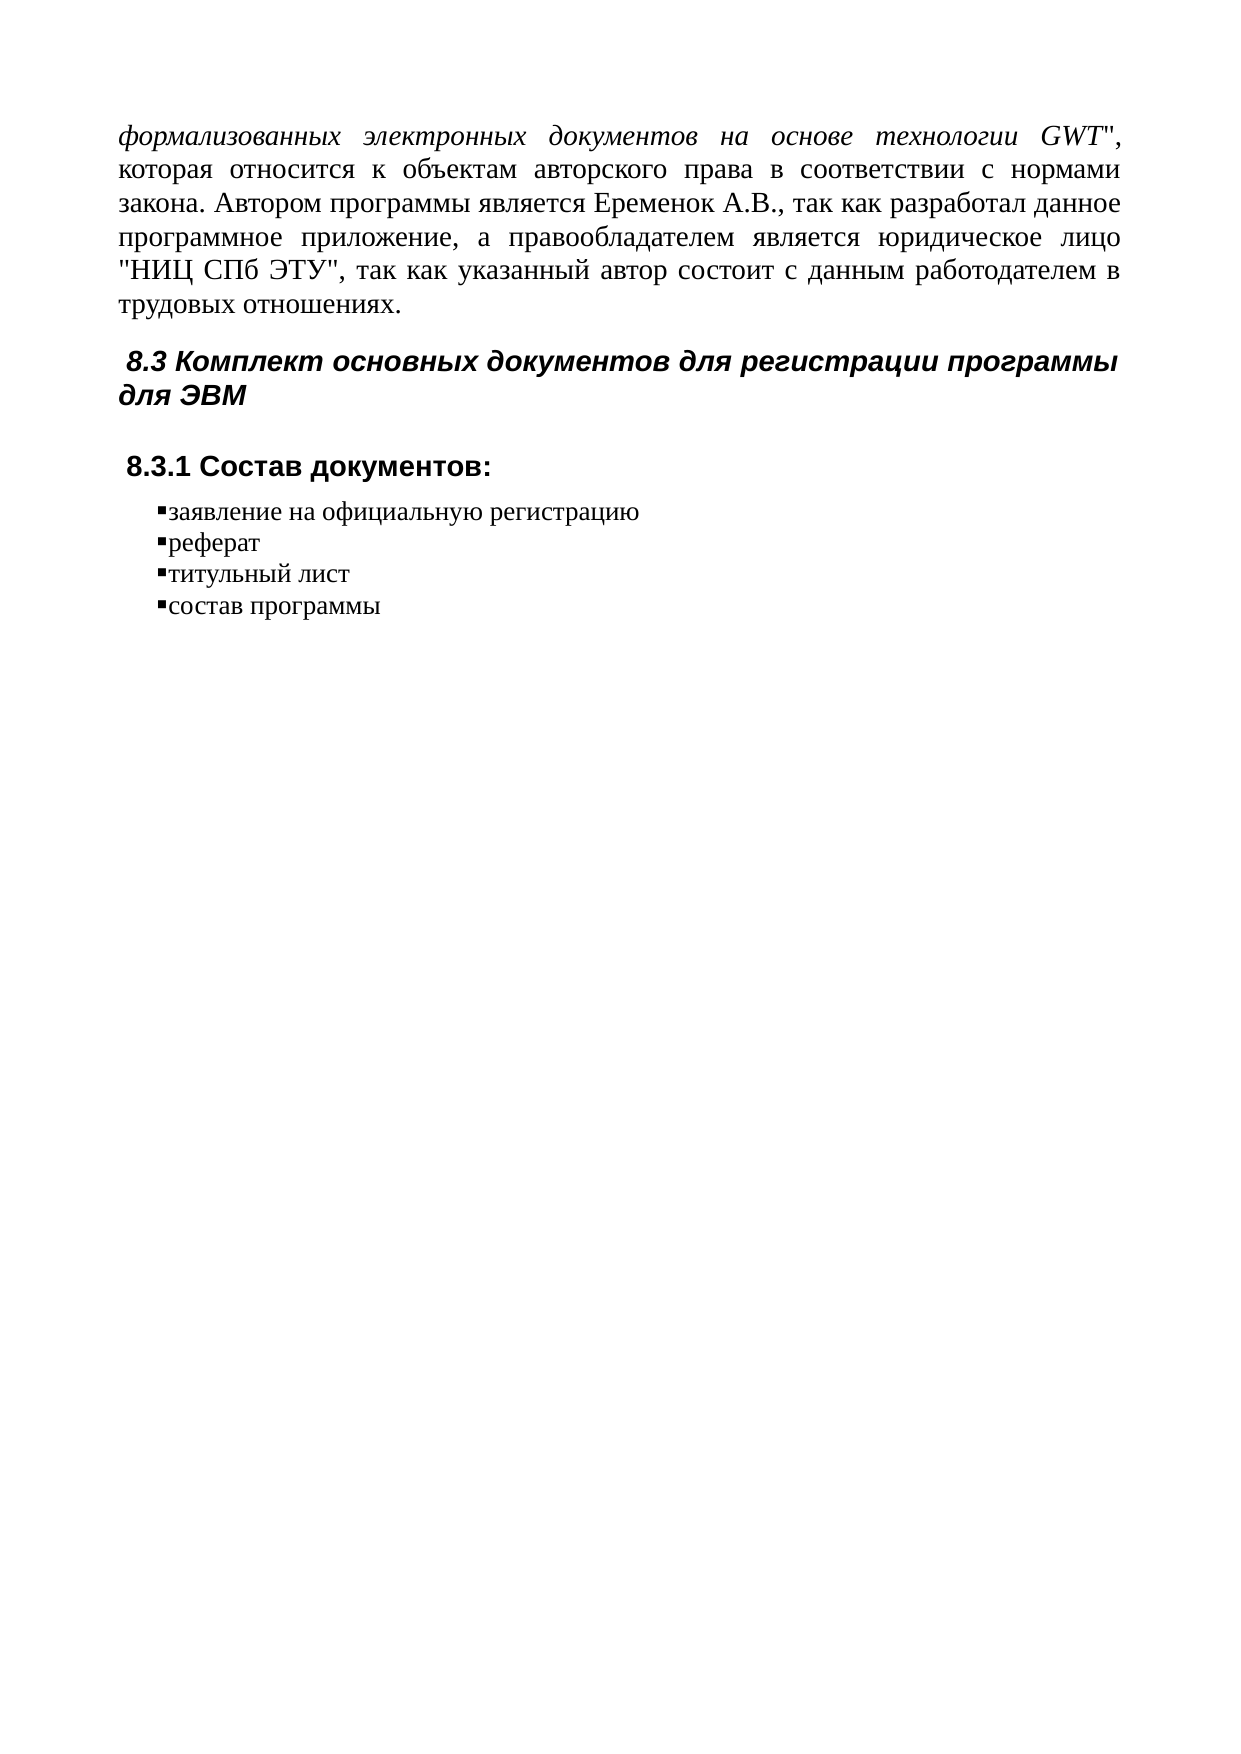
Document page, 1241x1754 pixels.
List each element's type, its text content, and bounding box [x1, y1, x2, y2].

list реферат [156, 526, 1122, 557]
list титульный лист [156, 557, 1122, 589]
list состав программы [156, 589, 1122, 620]
subtitle Комплект основных документов для регистрации программы для ЭВМ [118, 344, 1122, 411]
subtitle Состав документов: [118, 449, 1122, 482]
text формализованных электронных документов на основе технологии GWT", которая относится к объектам авторского права в соответствии с нормами закона. Автором программы является Еременок А.В., так как разработал данное программное приложение, а правообладателем является юридическое лицо "НИЦ СПб ЭТУ", так как указанный автор состоит с данным работодателем в трудовых отношениях. [118, 118, 1122, 319]
list заявление на официальную регистрацию [156, 495, 1122, 526]
